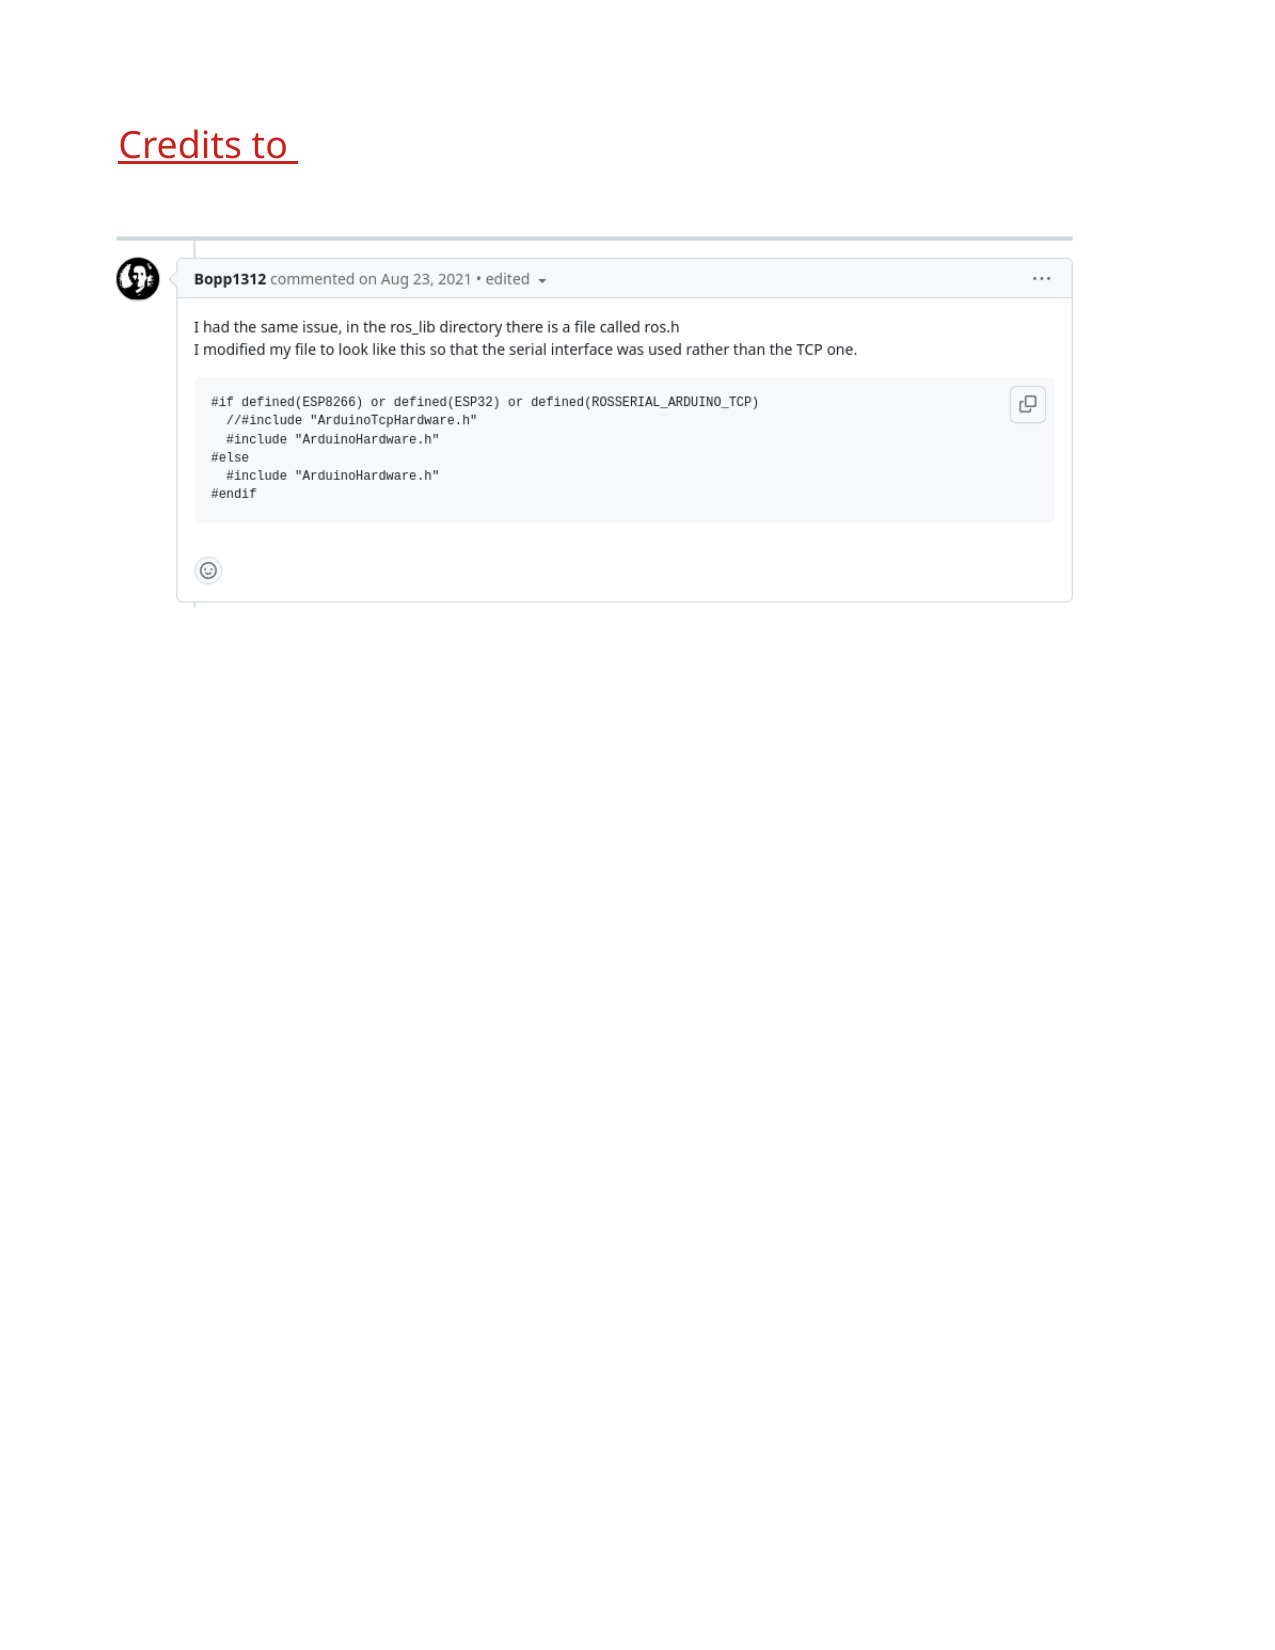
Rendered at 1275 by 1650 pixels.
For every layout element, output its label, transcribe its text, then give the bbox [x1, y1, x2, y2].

picture [115, 236, 849, 607]
text Credits to [118, 118, 1157, 169]
